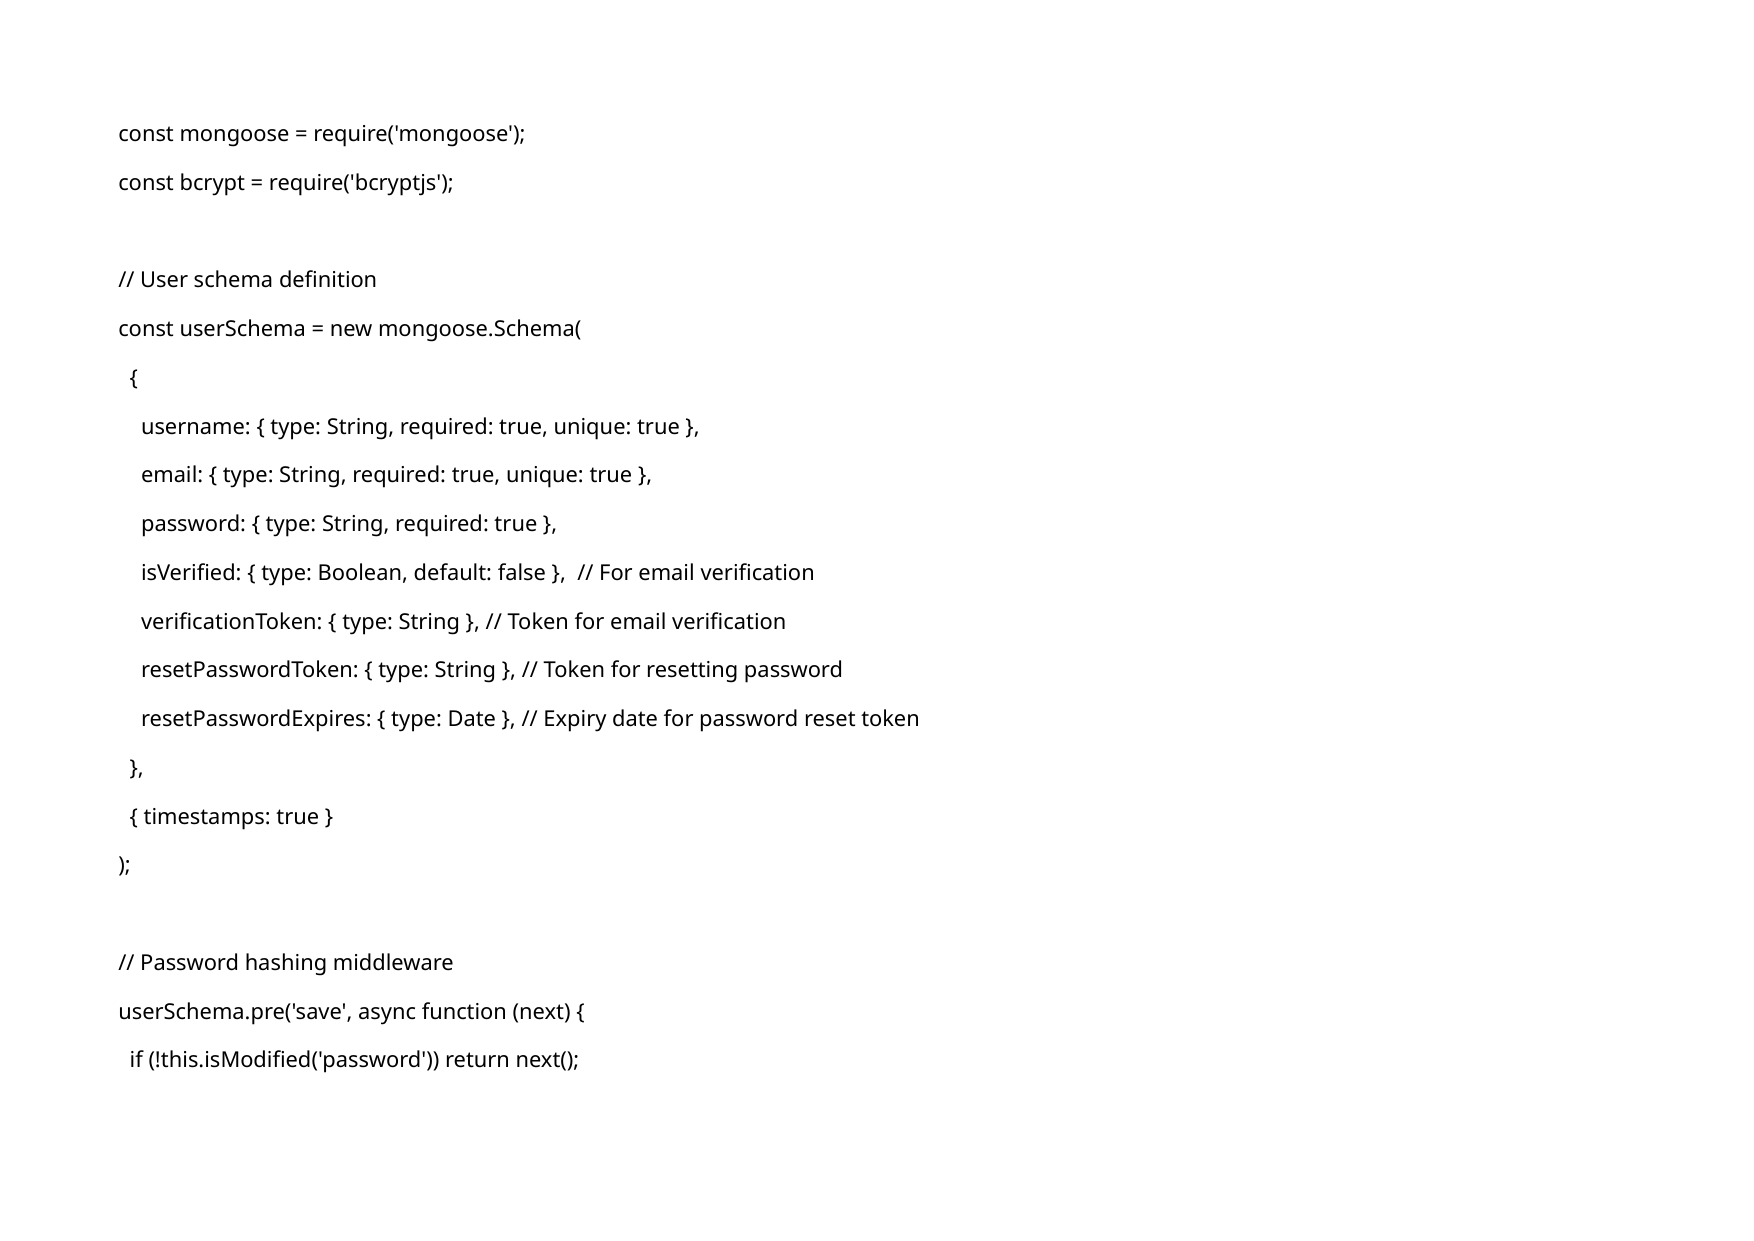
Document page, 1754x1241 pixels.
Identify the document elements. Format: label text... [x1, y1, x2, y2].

text { timestamps: true } [118, 801, 1695, 830]
text email: { type: String, required: true, unique: true }, [118, 459, 1695, 489]
text password: { type: String, required: true }, [118, 508, 1695, 538]
text const userSchema = new mongoose.Schema( [118, 313, 1695, 343]
text verificationToken: { type: String }, // Token for email verification [118, 606, 1695, 635]
text ); [118, 849, 1695, 879]
text // User schema definition [118, 264, 1695, 294]
text resetPasswordExpires: { type: Date }, // Expiry date for password reset token [118, 703, 1695, 733]
text }, [118, 752, 1695, 782]
text isVerified: { type: Boolean, default: false }, // For email verification [118, 557, 1695, 587]
text if (!this.isModified('password')) return next(); [118, 1044, 1695, 1074]
text resetPasswordToken: { type: String }, // Token for resetting password [118, 654, 1695, 684]
text username: { type: String, required: true, unique: true }, [118, 411, 1695, 440]
text { [118, 362, 1695, 392]
text const mongoose = require('mongoose'); [118, 118, 1695, 148]
text // Password hashing middleware [118, 947, 1695, 977]
text userSchema.pre('save', async function (next) { [118, 996, 1695, 1025]
text const bcrypt = require('bcryptjs'); [118, 167, 1695, 197]
